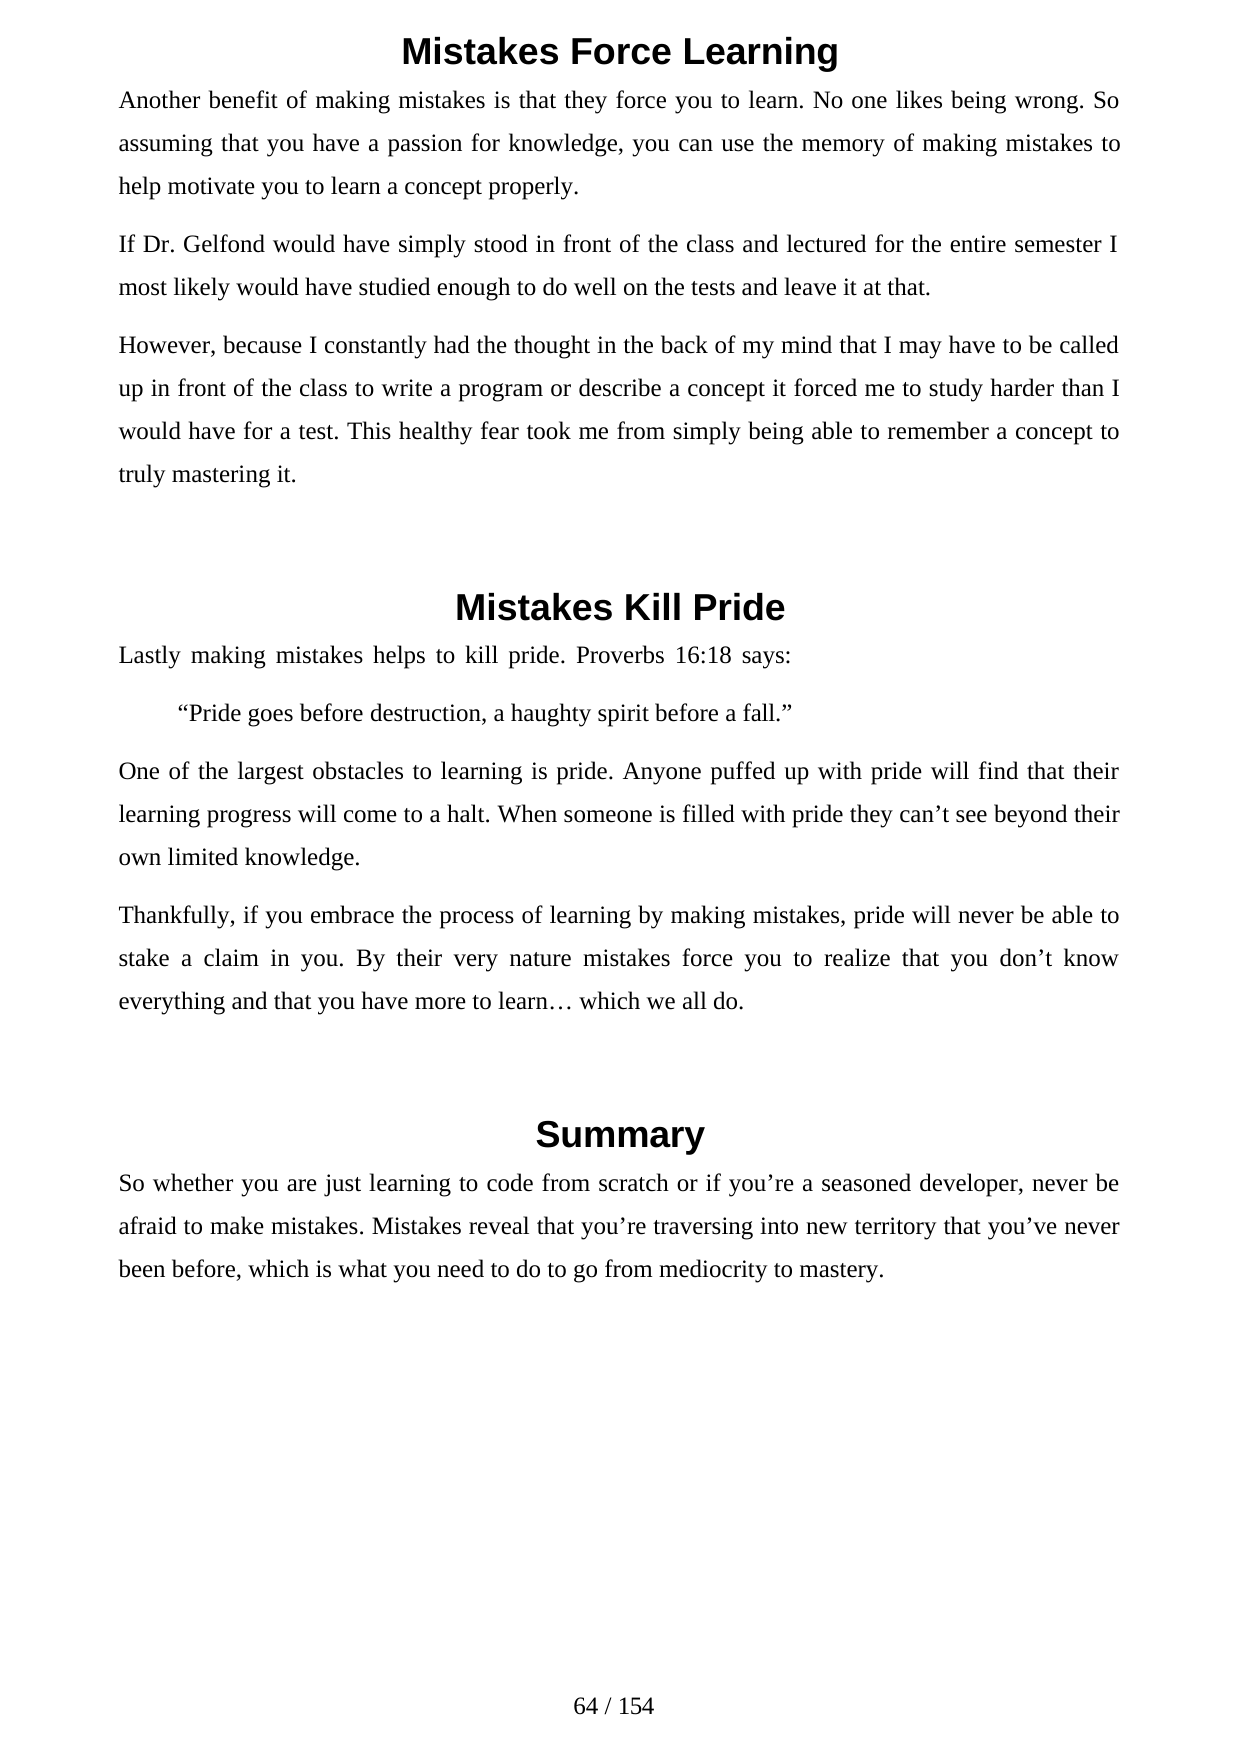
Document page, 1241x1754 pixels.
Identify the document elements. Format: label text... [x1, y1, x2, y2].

text However, because I constantly had the thought in the back of my mind that I may have to be called up in front of the class to write a program or describe a concept it forced me to study harder than I would have for a test. This healthy fear took me from simply being able to remember a concept to truly mastering it. [118, 330, 1121, 488]
text If Dr. Gelfond would have simply stood in front of the class and lectured for the entire semester I most likely would have studied enough to do well on the tests and leave it at that. [118, 229, 1121, 301]
text Thankfully, if you embrace the process of learning by making mistakes, pride will never be able to stake a claim in you. By their very nature mistakes force you to realize that you don’t know everything and that you have more to learn… which we all do. [118, 900, 1121, 1015]
text One of the largest obstacles to learning is pride. Anyone puffed up with pride will find that their learning progress will come to a halt. When someone is filled with pride they can’t see beyond their own limited knowledge. [118, 756, 1120, 871]
text Another benefit of making mistakes is that they force you to learn. No one likes being wrong. So assuming that you have a passion for knowledge, you can use the memory of making mistakes to help motivate you to learn a concept properly. [118, 85, 1121, 200]
subtitle Mistakes Kill Pride [30, 585, 1211, 628]
text Lastly making mistakes helps to kill pride. Proverbs 16:18 says: “Pride goes before destruction, a haughty spirit before a fall.” [118, 641, 793, 727]
subtitle Mistakes Force Learning [29, 29, 1211, 72]
subtitle Summary [30, 1112, 1211, 1155]
text So whether you are just learning to code from scratch or if you’re a seasoned developer, never be afraid to make mistakes. Mistakes reveal that you’re traversing into new territory that you’ve never been before, which is what you need to do to go from mediocrity to mastery. [118, 1168, 1121, 1283]
